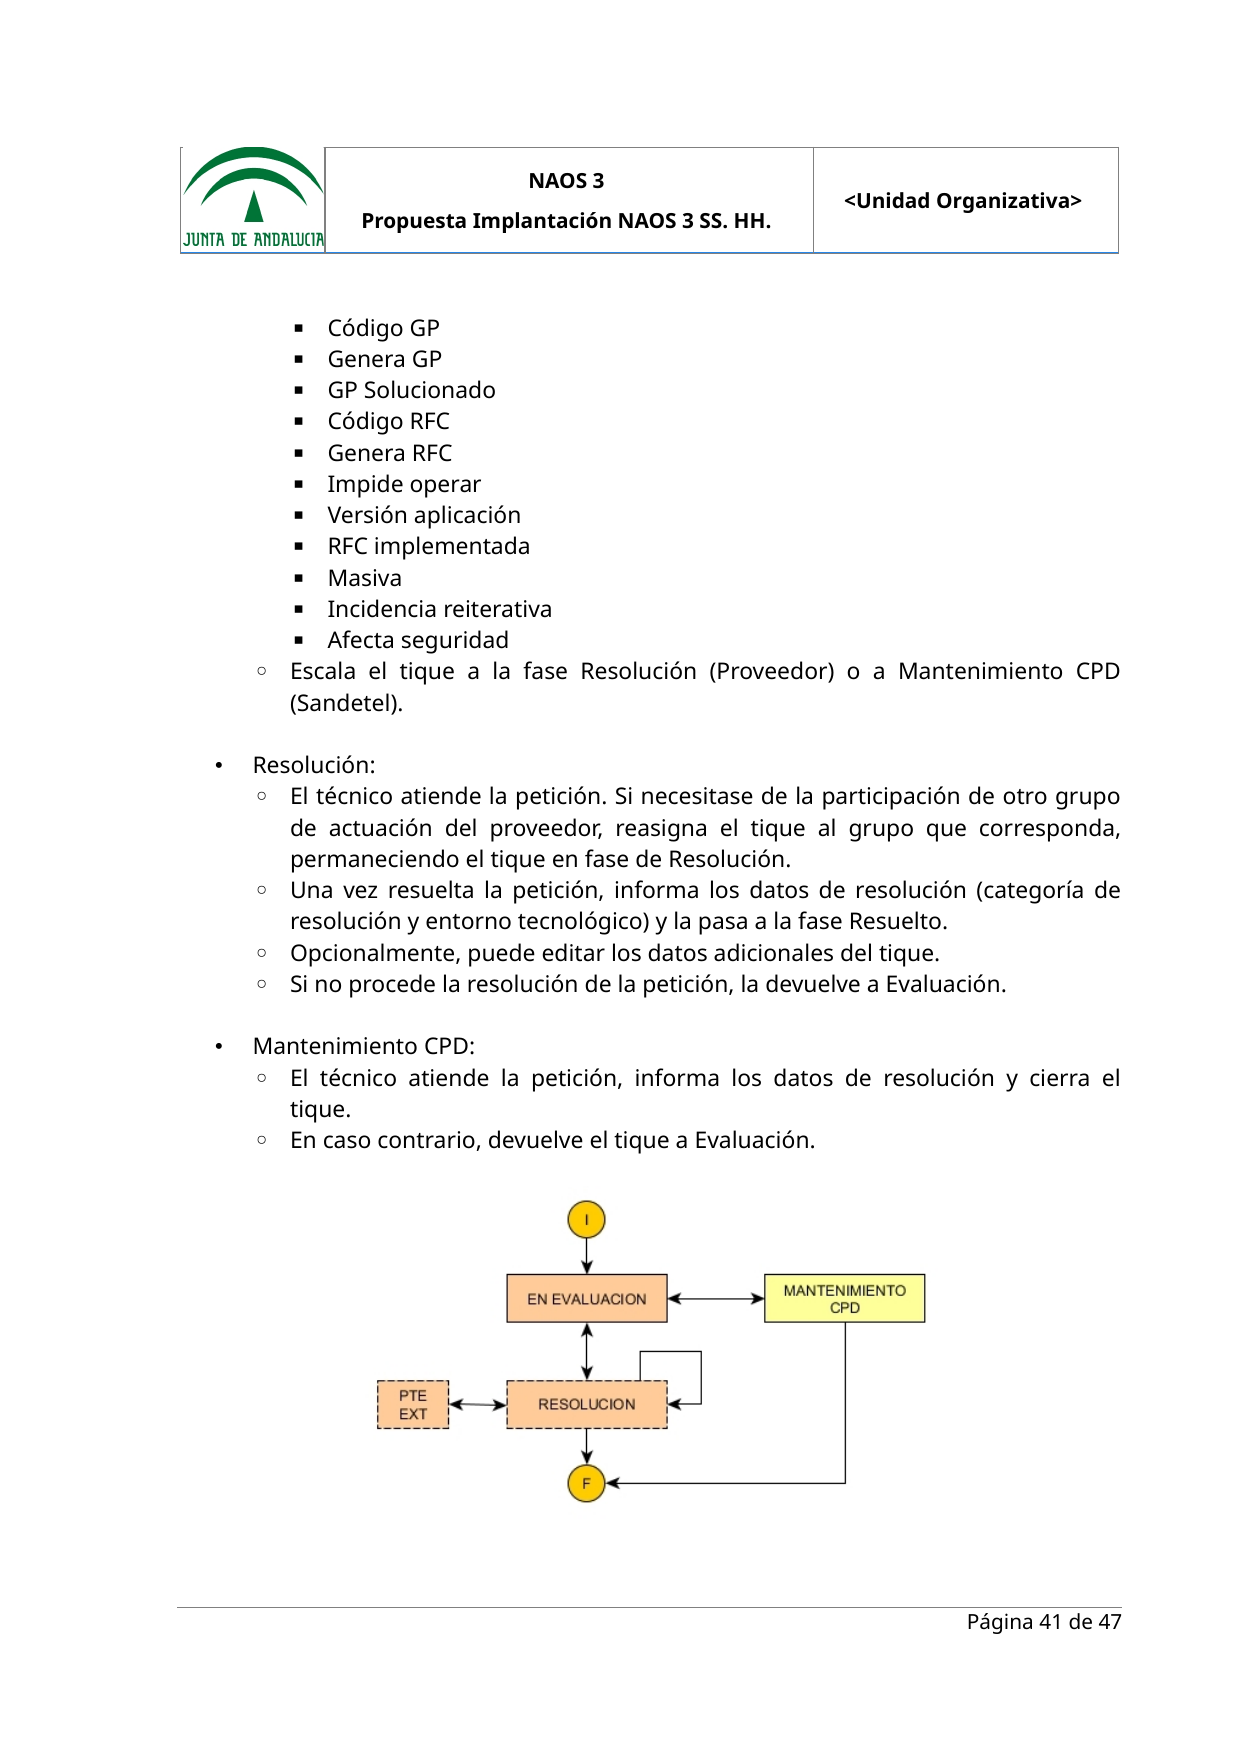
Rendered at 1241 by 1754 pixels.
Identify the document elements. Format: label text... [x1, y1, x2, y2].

list Incidencia reiterativa [290, 593, 1122, 624]
list GP Solucionado [290, 374, 1122, 405]
list Mantenimiento CPD: [215, 1030, 1122, 1061]
list Opcionalmente, puede editar los datos adicionales del tique. [252, 936, 1122, 968]
list El técnico atiende la petición. Si necesitase de la participación de otro grupo de actuación del proveedor, reasigna el tique al grupo que corresponda, permaneciendo el tique en fase de Resolución. [252, 780, 1122, 874]
list Versión aplicación [290, 499, 1122, 530]
list Genera RFC [290, 436, 1122, 468]
picture [183, 147, 324, 246]
list Impide operar [290, 468, 1122, 499]
list RFC implementada [290, 530, 1122, 561]
list Afecta seguridad [290, 624, 1122, 655]
list Código RFC [290, 405, 1122, 436]
list Resolución: [215, 749, 1122, 780]
list Código GP [290, 311, 1122, 343]
list Masiva [290, 561, 1122, 593]
picture [354, 1186, 945, 1522]
list Si no procede la resolución de la petición, la devuelve a Evaluación. [252, 968, 1122, 999]
list Genera GP [290, 343, 1122, 374]
list Una vez resuelta la petición, informa los datos de resolución (categoría de resolución y entorno tecnológico) y la pasa a la fase Resuelto. [252, 874, 1122, 936]
list El técnico atiende la petición, informa los datos de resolución y cierra el tique. [252, 1061, 1122, 1124]
list En caso contrario, devuelve el tique a Evaluación. [252, 1124, 1122, 1155]
list Escala el tique a la fase Resolución (Proveedor) o a Mantenimiento CPD (Sandetel). [252, 655, 1122, 718]
